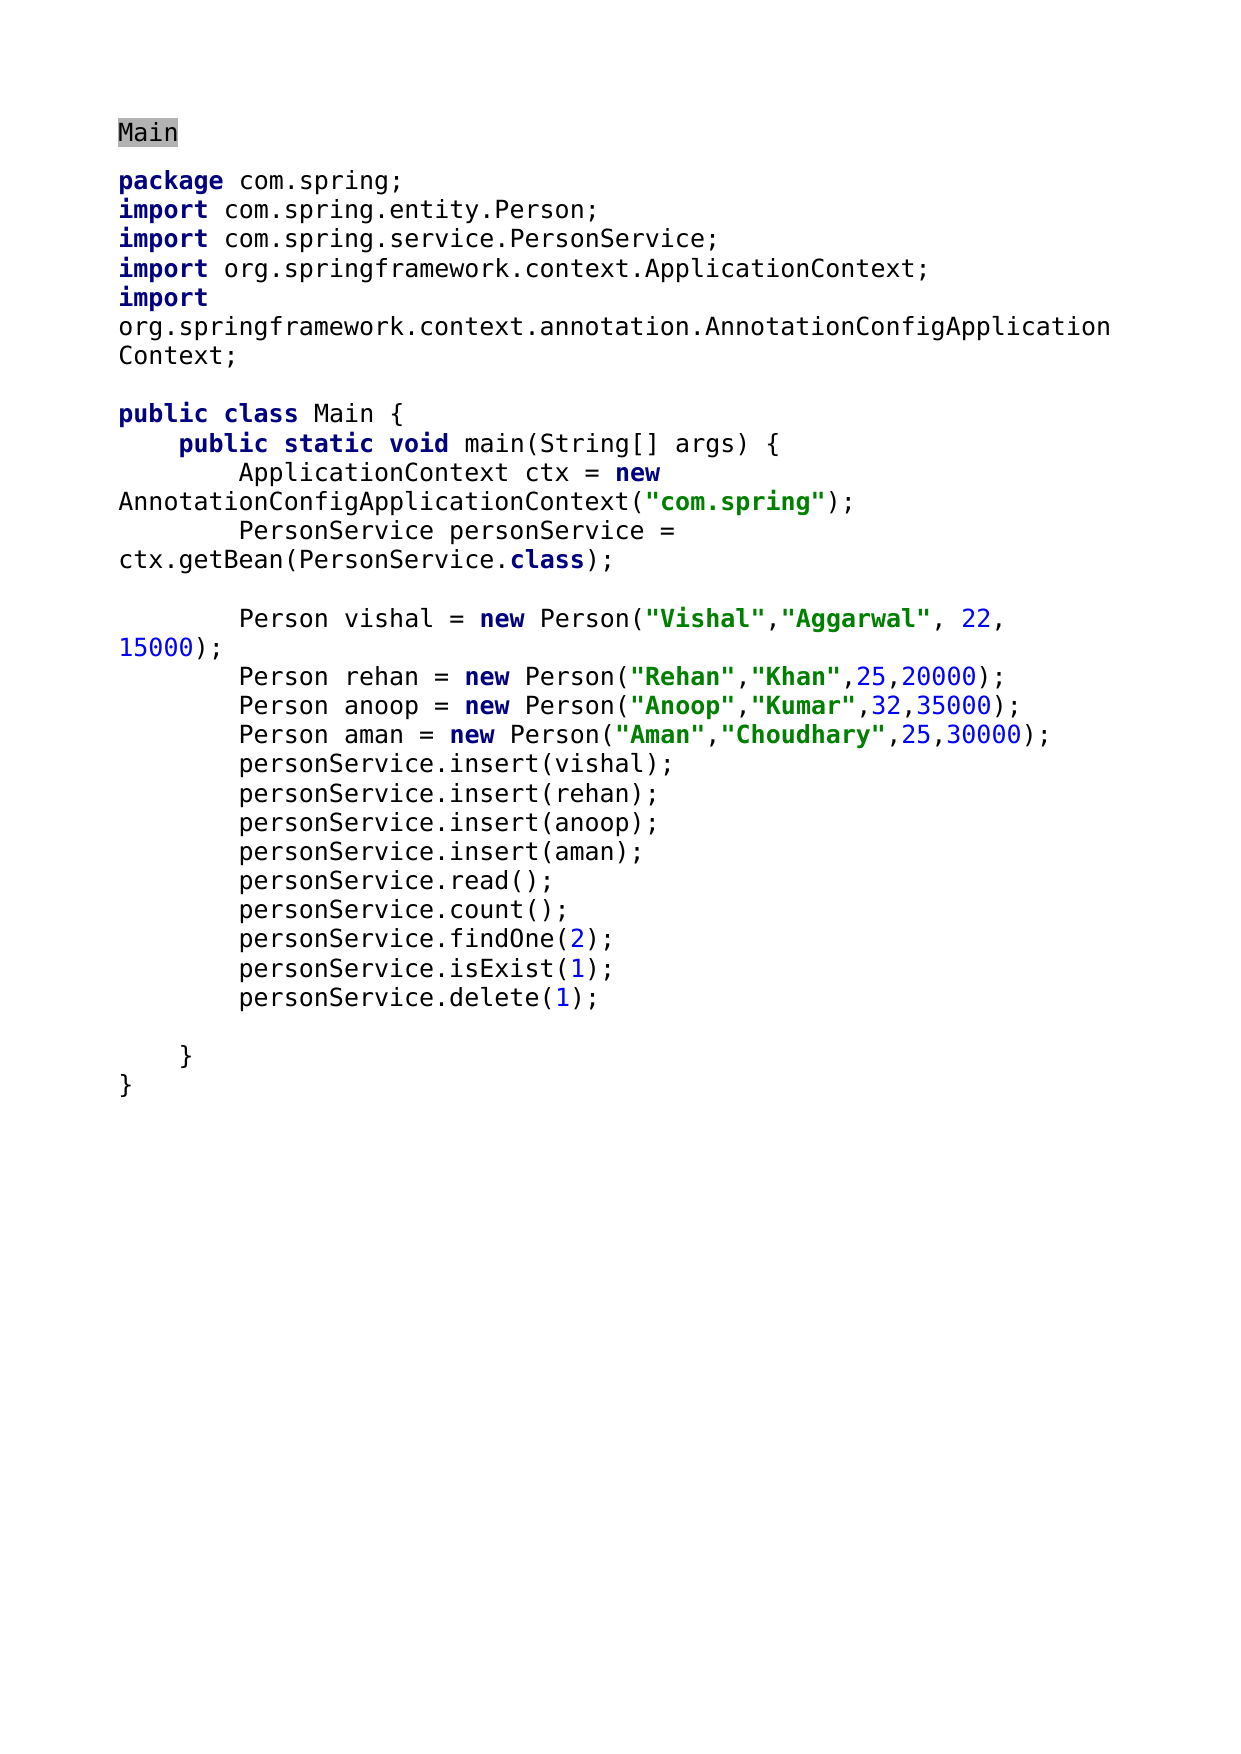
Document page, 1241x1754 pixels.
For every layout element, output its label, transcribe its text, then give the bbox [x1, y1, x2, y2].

text public static void main(String[] args) { [118, 429, 1122, 458]
text personService.count(); [118, 895, 1122, 924]
text personService.insert(aman); [118, 837, 1122, 866]
text } [118, 1041, 1122, 1070]
text personService.insert(anoop); [118, 808, 1122, 837]
text Person rehan = new Person("Rehan","Khan",25,20000); [118, 662, 1122, 691]
text public class Main { [118, 399, 1122, 429]
text import org.springframework.context.ApplicationContext; [118, 254, 1122, 283]
text } [118, 1070, 1122, 1099]
text Main [118, 118, 1122, 147]
text personService.delete(1); [118, 983, 1122, 1012]
text Person vishal = new Person("Vishal","Aggarwal", 22, 15000); [118, 604, 1122, 662]
text personService.findOne(2); [118, 924, 1122, 954]
text personService.read(); [118, 866, 1122, 895]
text Person anoop = new Person("Anoop","Kumar",32,35000); [118, 691, 1122, 720]
text package com.spring; [118, 166, 1122, 195]
text import com.spring.service.PersonService; [118, 224, 1122, 254]
text personService.insert(vishal); [118, 749, 1122, 779]
text PersonService personService = ctx.getBean(PersonService.class); [118, 516, 1122, 574]
text ApplicationContext ctx = new AnnotationConfigApplicationContext("com.spring"); [118, 458, 1122, 516]
text personService.insert(rehan); [118, 779, 1122, 808]
text import org.springframework.context.annotation.AnnotationConfigApplicationContext; [118, 283, 1122, 370]
text Person aman = new Person("Aman","Choudhary",25,30000); [118, 720, 1122, 749]
text personService.isExist(1); [118, 954, 1122, 983]
text import com.spring.entity.Person; [118, 195, 1122, 224]
